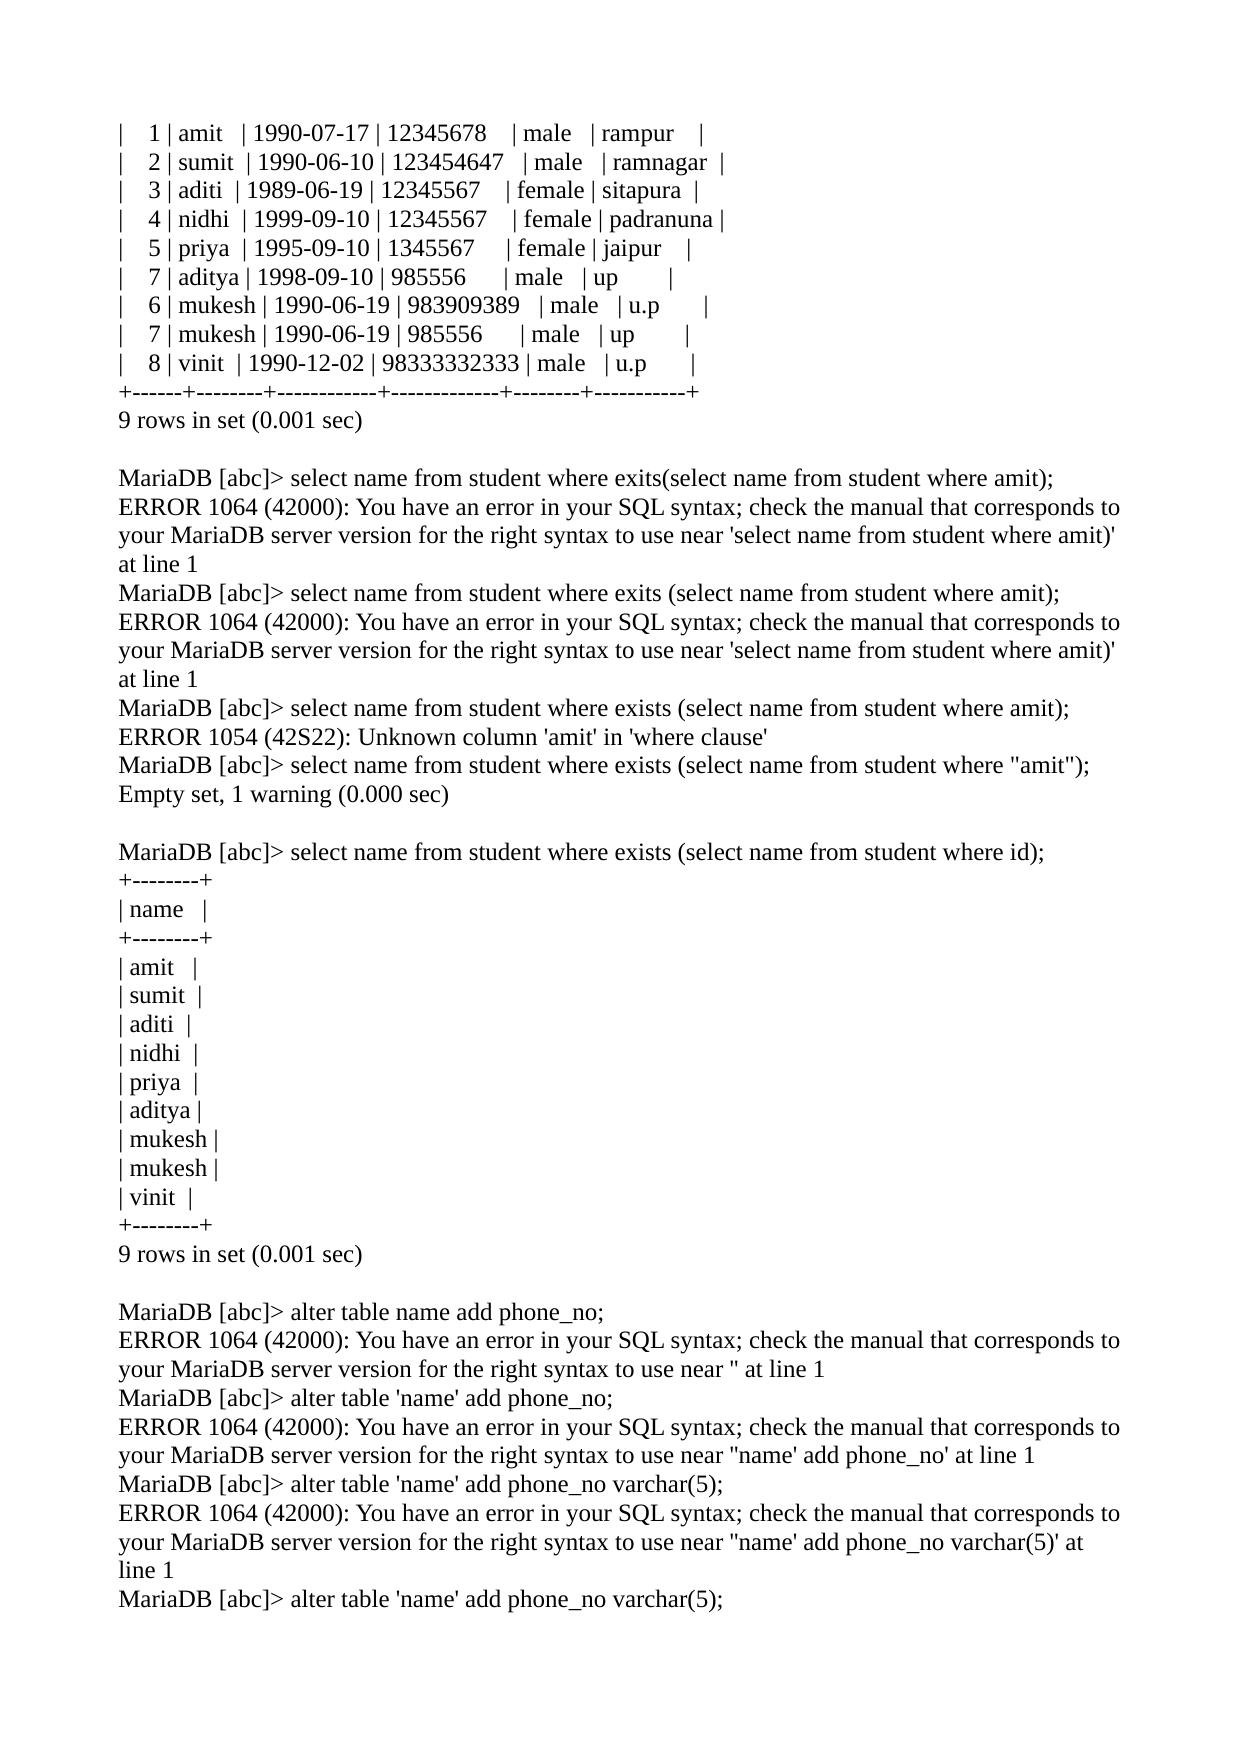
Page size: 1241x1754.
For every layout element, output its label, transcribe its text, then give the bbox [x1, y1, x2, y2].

text | mukesh | [118, 1124, 1122, 1153]
text MariaDB [abc]> select name from student where exists (select name from student where amit); [118, 693, 1122, 722]
text | priya | [118, 1067, 1122, 1096]
text MariaDB [abc]> select name from student where exists (select name from student where id); [118, 837, 1122, 866]
text | 3 | aditi | 1989-06-19 | 12345567 | female | sitapura | [118, 176, 1122, 204]
text | 8 | vinit | 1990-12-02 | 98333332333 | male | u.p | [118, 348, 1122, 377]
text MariaDB [abc]> select name from student where exists (select name from student where "amit"); [118, 751, 1122, 779]
text ERROR 1054 (42S22): Unknown column 'amit' in 'where clause' [118, 722, 1122, 751]
text MariaDB [abc]> alter table 'name' add phone_no varchar(5); [118, 1469, 1122, 1498]
text MariaDB [abc]> alter table name add phone_no; [118, 1297, 1122, 1326]
text | 7 | aditya | 1998-09-10 | 985556 | male | up | [118, 262, 1122, 291]
text | sumit | [118, 981, 1122, 1009]
text | 5 | priya | 1995-09-10 | 1345567 | female | jaipur | [118, 233, 1122, 262]
text ERROR 1064 (42000): You have an error in your SQL syntax; check the manual that corresponds to your MariaDB server version for the right syntax to use near 'select name from student where amit)' at line 1 [118, 492, 1122, 578]
text +------+--------+------------+-------------+--------+-----------+ [118, 377, 1122, 406]
text Empty set, 1 warning (0.000 sec) [118, 779, 1122, 808]
text ERROR 1064 (42000): You have an error in your SQL syntax; check the manual that corresponds to your MariaDB server version for the right syntax to use near ''name' add phone_no' at line 1 [118, 1412, 1122, 1469]
text ERROR 1064 (42000): You have an error in your SQL syntax; check the manual that corresponds to your MariaDB server version for the right syntax to use near ''name' add phone_no varchar(5)' at line 1 [118, 1498, 1122, 1584]
text MariaDB [abc]> alter table 'name' add phone_no varchar(5); [118, 1584, 1122, 1613]
text 9 rows in set (0.001 sec) [118, 406, 1122, 434]
text MariaDB [abc]> select name from student where exits (select name from student where amit); [118, 578, 1122, 607]
text 9 rows in set (0.001 sec) [118, 1239, 1122, 1268]
text | nidhi | [118, 1038, 1122, 1067]
text +--------+ [118, 1211, 1122, 1239]
text ERROR 1064 (42000): You have an error in your SQL syntax; check the manual that corresponds to your MariaDB server version for the right syntax to use near '' at line 1 [118, 1326, 1122, 1383]
text | aditi | [118, 1009, 1122, 1038]
text MariaDB [abc]> alter table 'name' add phone_no; [118, 1383, 1122, 1412]
text | 4 | nidhi | 1999-09-10 | 12345567 | female | padranuna | [118, 204, 1122, 233]
text +--------+ [118, 866, 1122, 894]
text | 1 | amit | 1990-07-17 | 12345678 | male | rampur | [118, 118, 1122, 147]
text | aditya | [118, 1096, 1122, 1124]
text | amit | [118, 952, 1122, 981]
text | name | [118, 894, 1122, 923]
text +--------+ [118, 923, 1122, 952]
text ERROR 1064 (42000): You have an error in your SQL syntax; check the manual that corresponds to your MariaDB server version for the right syntax to use near 'select name from student where amit)' at line 1 [118, 607, 1122, 693]
text | vinit | [118, 1182, 1122, 1211]
text | mukesh | [118, 1153, 1122, 1182]
text MariaDB [abc]> select name from student where exits(select name from student where amit); [118, 463, 1122, 492]
text | 7 | mukesh | 1990-06-19 | 985556 | male | up | [118, 319, 1122, 348]
text | 2 | sumit | 1990-06-10 | 123454647 | male | ramnagar | [118, 147, 1122, 176]
text | 6 | mukesh | 1990-06-19 | 983909389 | male | u.p | [118, 291, 1122, 319]
